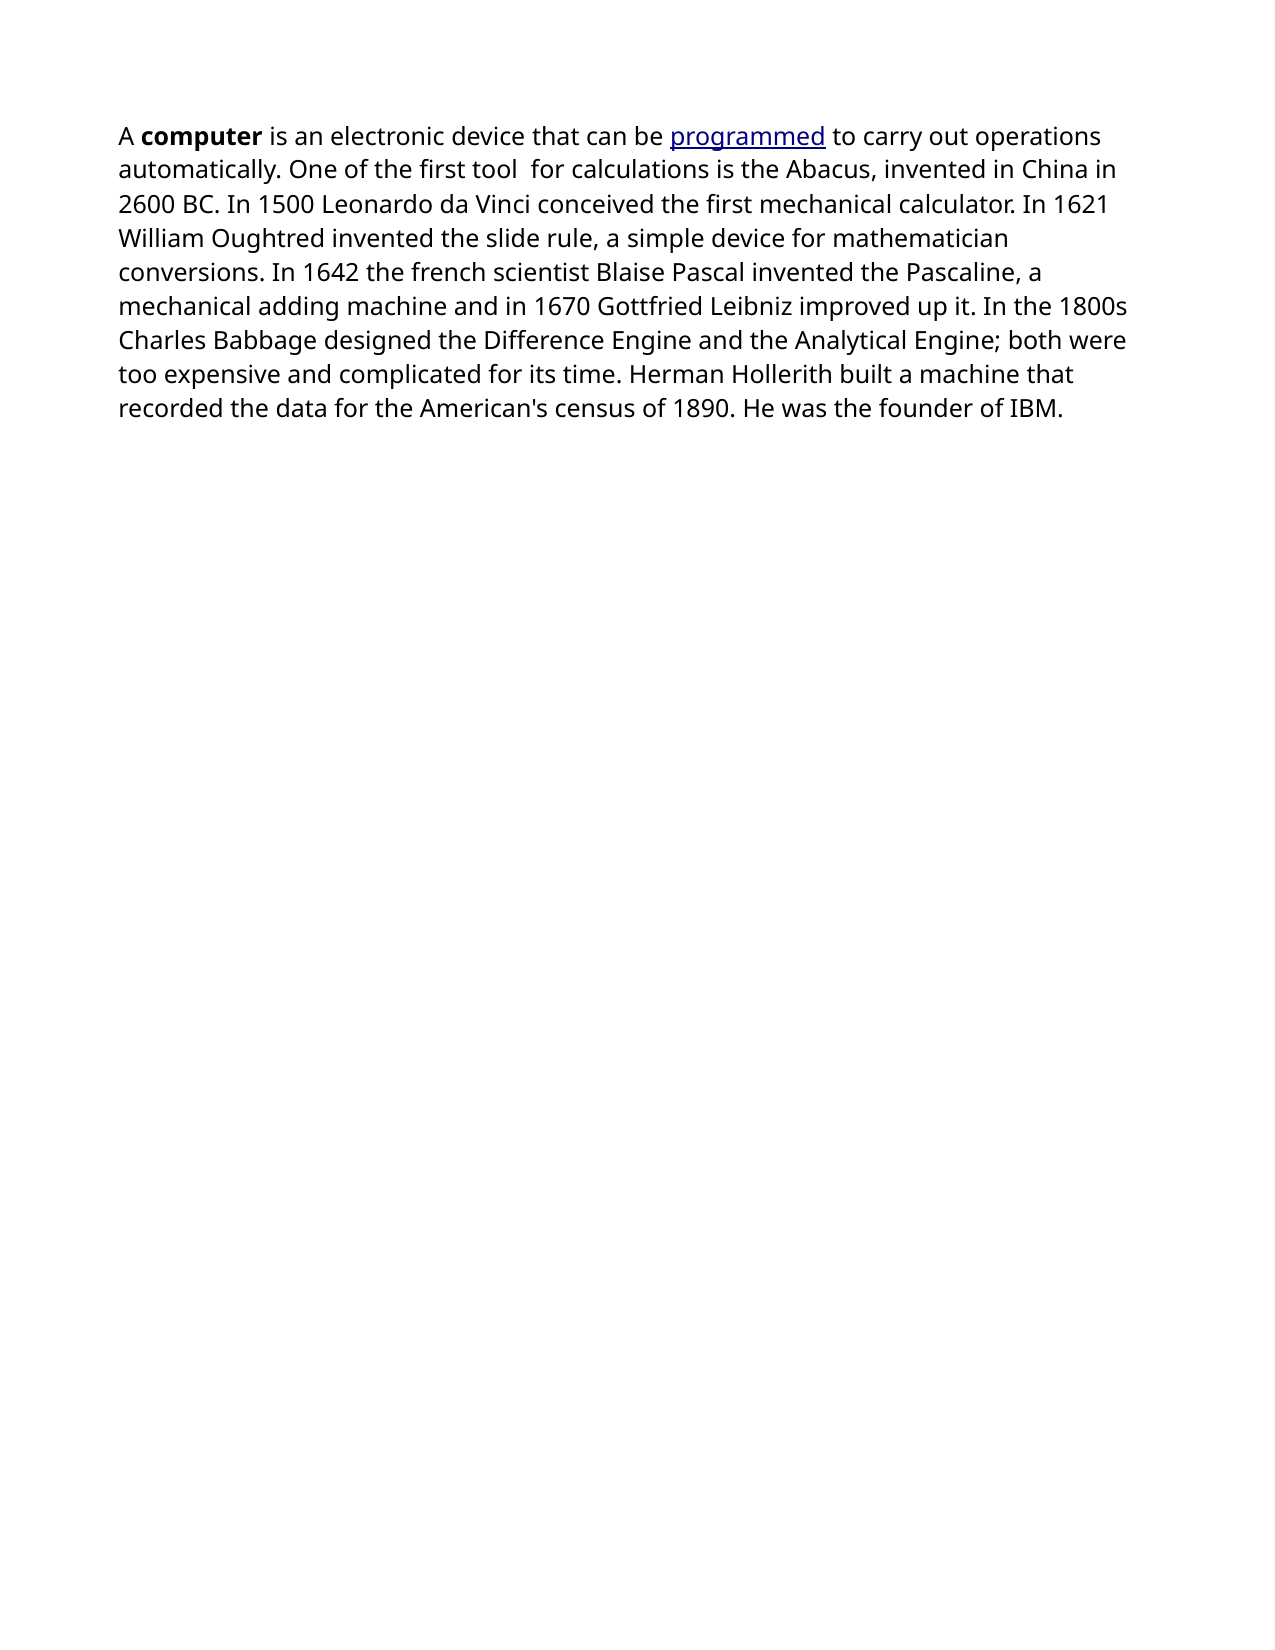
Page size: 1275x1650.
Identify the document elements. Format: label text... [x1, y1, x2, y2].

text A computer is an electronic device that can be programmed to carry out operations automatically. One of the first tool for calculations is the Abacus, invented in China in 2600 BC. In 1500 Leonardo da Vinci conceived the first mechanical calculator. In 1621 William Oughtred invented the slide rule, a simple device for mathematician conversions. In 1642 the french scientist Blaise Pascal invented the Pascaline, a mechanical adding machine and in 1670 Gottfried Leibniz improved up it. In the 1800s Charles Babbage designed the Difference Engine and the Analytical Engine; both were too expensive and complicated for its time. Herman Hollerith built a machine that recorded the data for the American's census of 1890. He was the founder of IBM. [118, 118, 1157, 425]
